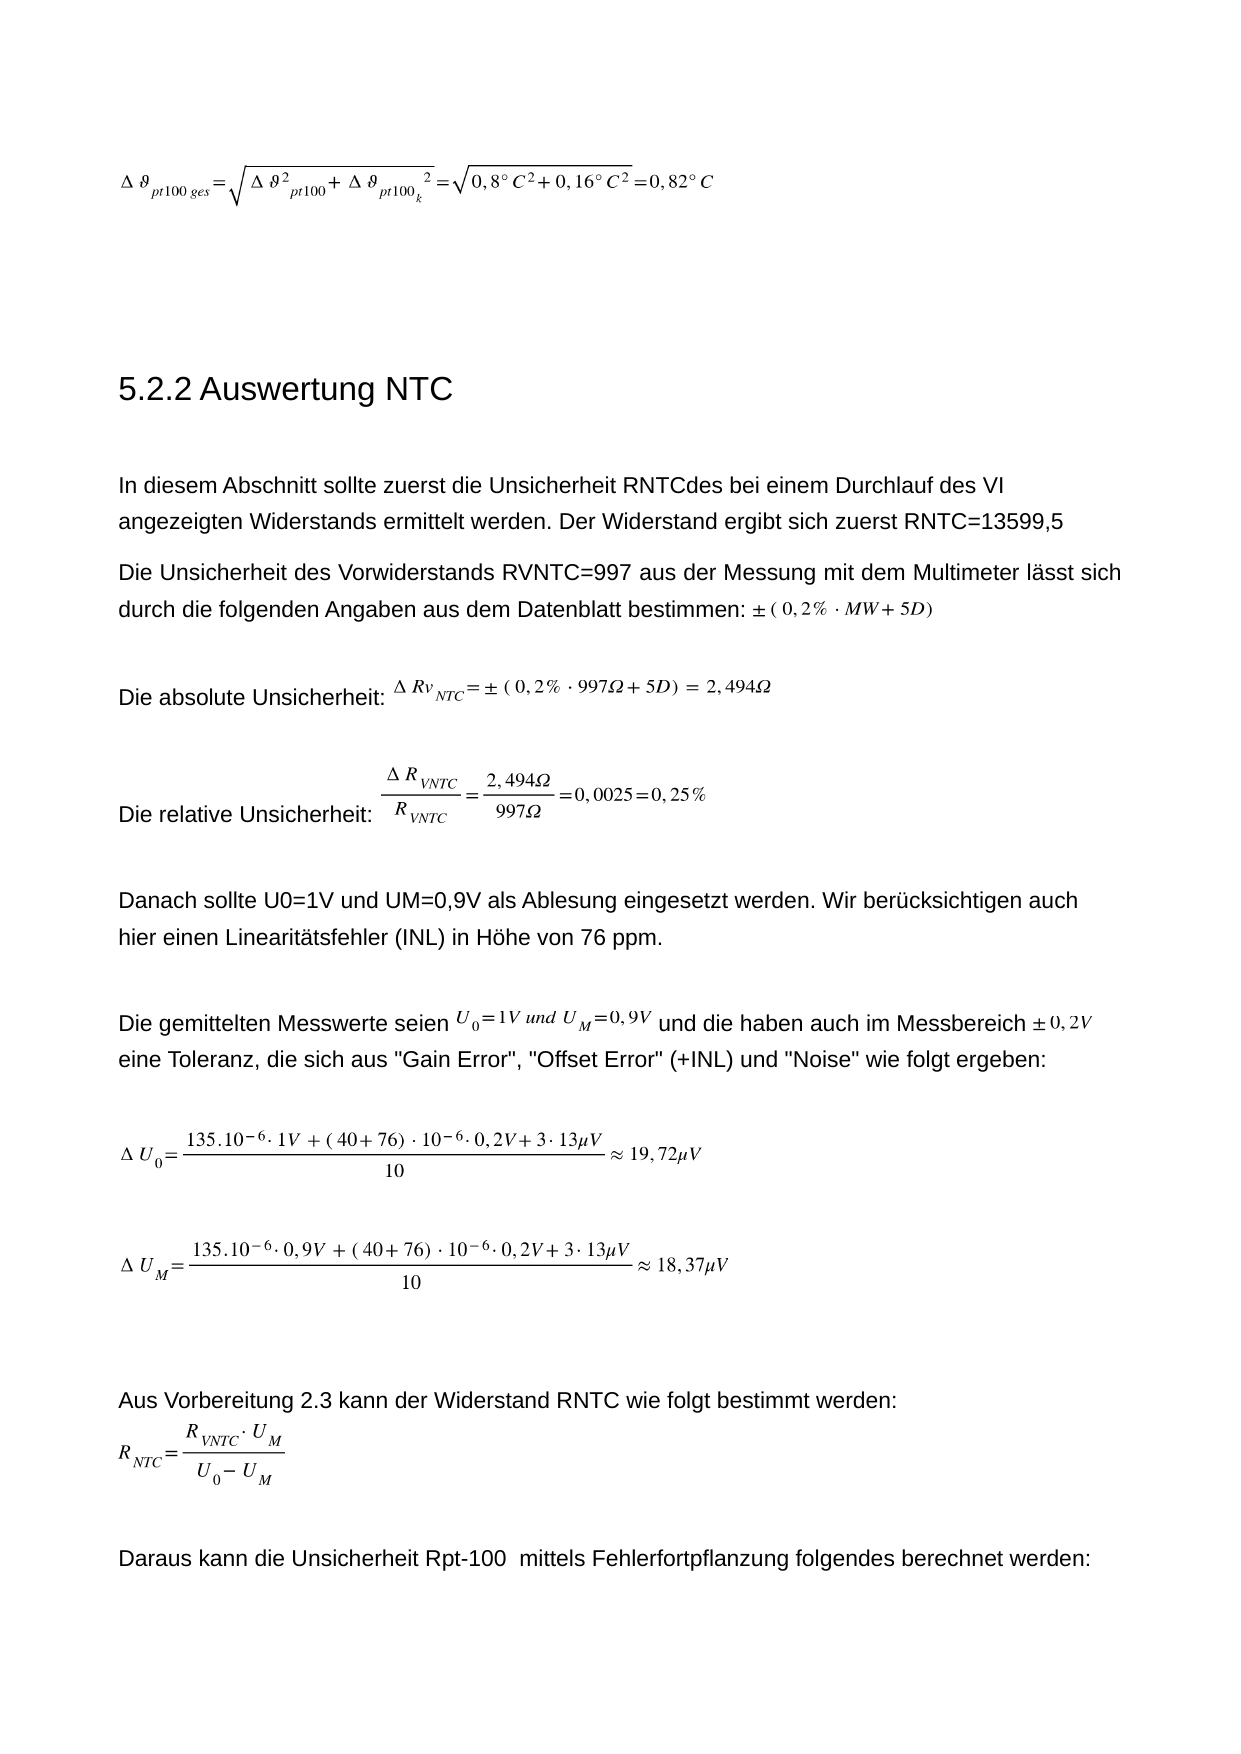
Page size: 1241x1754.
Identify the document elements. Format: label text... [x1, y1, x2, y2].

picture [118, 1424, 287, 1485]
picture [379, 767, 711, 823]
text Die absolute Unsicherheit: [118, 680, 1122, 710]
text Die Unsicherheit des Vorwiderstands RVNTC=997 aus der Messung mit dem Multimeter lässt sich durch die folgenden Angaben aus dem Datenblatt bestimmen: [118, 557, 1122, 622]
subtitle 5.2.2 Auswertung NTC [118, 369, 1122, 407]
text Daraus kann die Unsicherheit Rpt-100 mittels Fehlerfortpflanzung folgendes berechnet werden: [118, 1543, 1122, 1572]
picture [392, 680, 772, 705]
picture [118, 1240, 729, 1294]
picture [118, 165, 714, 207]
text Die relative Unsicherheit: [118, 767, 1122, 827]
picture [455, 1011, 652, 1031]
text Die gemittelten Messwerte seien und die haben auch im Messbereich eine Toleranz, die sich aus "Gain Error", "Offset Error" (+INL) und "Noise" wie folgt ergeben: [118, 1008, 1122, 1073]
subtitle In diesem Abschnitt sollte zuerst die Unsicherheit RNTCdes bei einem Durchlauf des VI angezeigten Widerstands ermittelt werden. Der Widerstand ergibt sich zuerst RNTC=13599,5 [118, 472, 1122, 535]
text Danach sollte U0=1V und UM=0,9V als Ablesung eingesetzt werden. Wir berücksichtigen auch hier einen Linearitätsfehler (INL) in Höhe von 76 ppm. [118, 885, 1122, 950]
picture [118, 1130, 702, 1182]
text Aus Vorbereitung 2.3 kann der Widerstand RNTC wie folgt bestimmt werden: [118, 1385, 1122, 1414]
picture [1032, 1016, 1093, 1031]
picture [752, 601, 938, 618]
